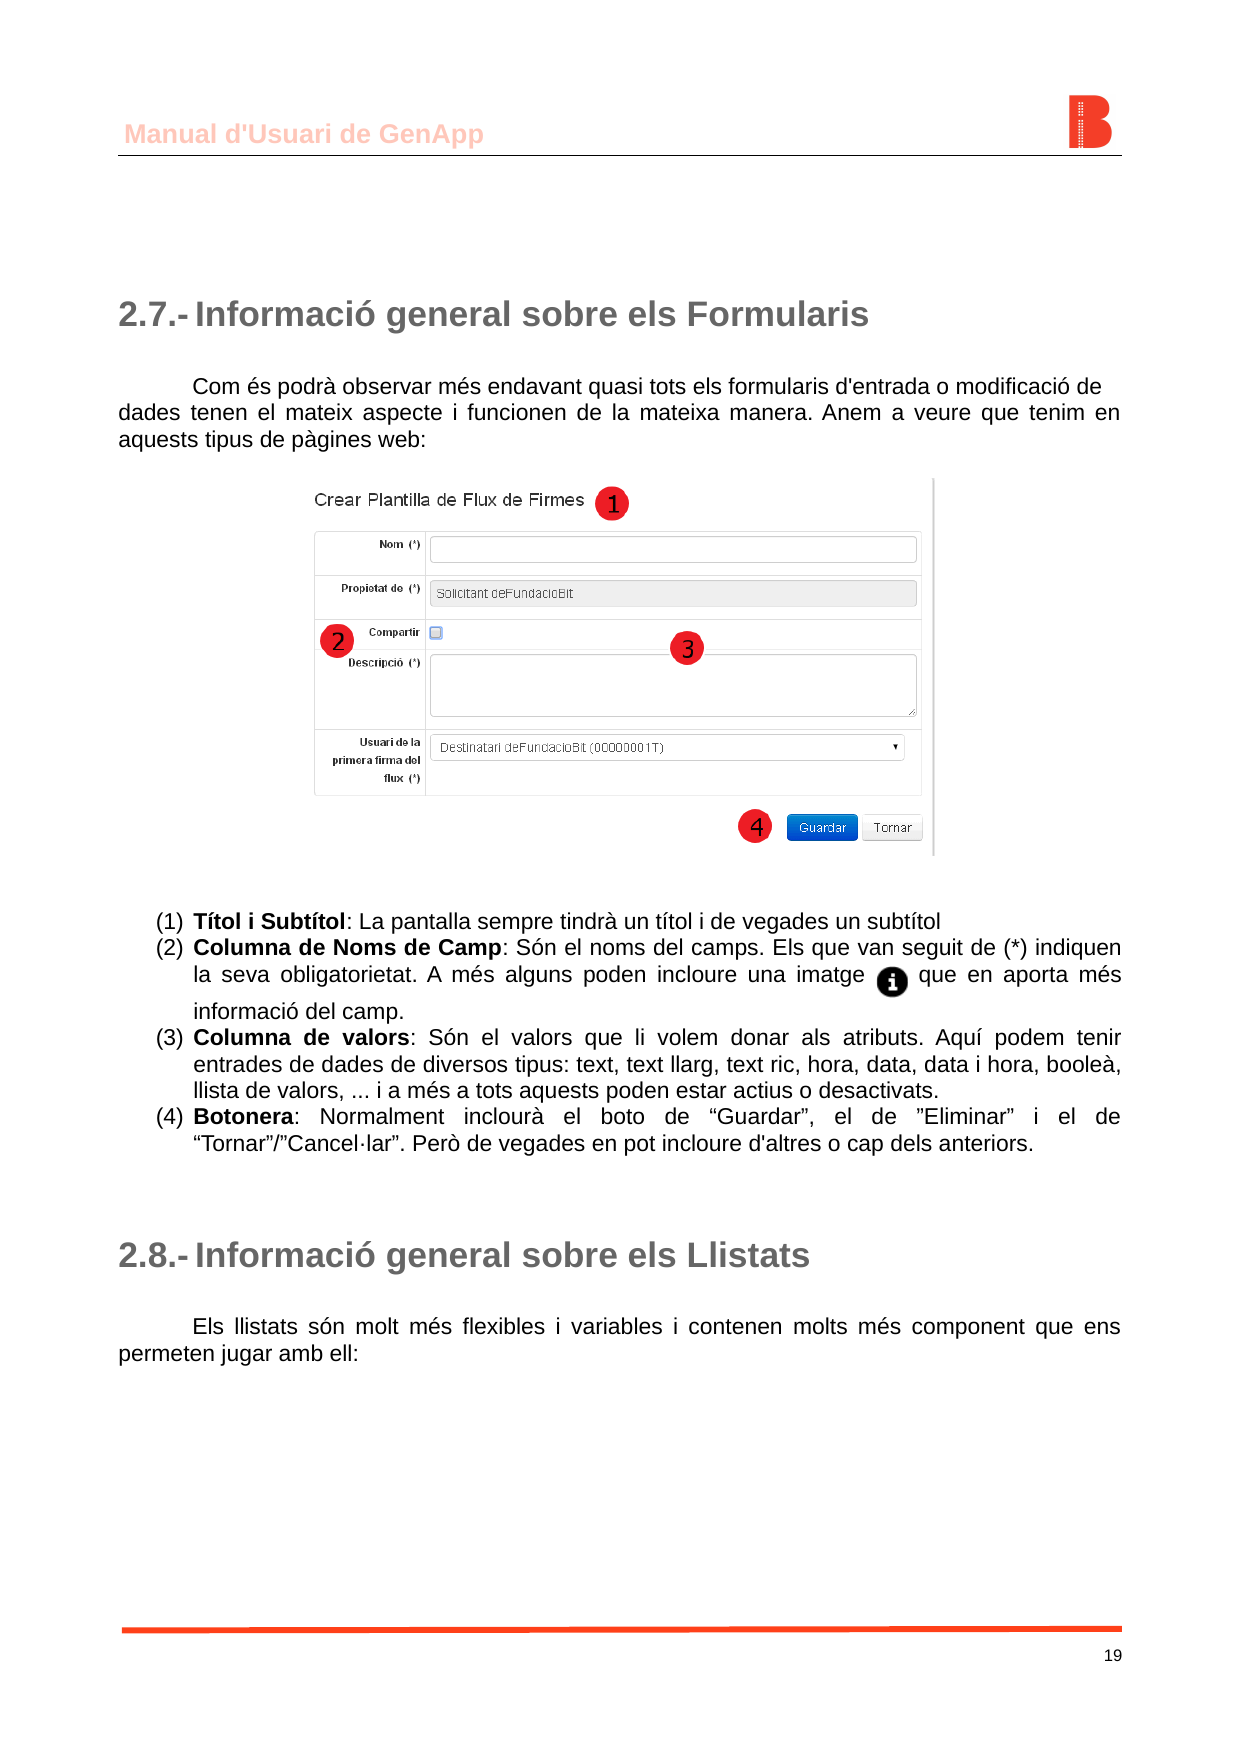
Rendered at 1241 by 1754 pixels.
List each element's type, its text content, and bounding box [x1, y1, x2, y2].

list Columna de valors: Són el valors que li volem donar als atributs. Aquí podem tenir entrades de dades de diversos tipus: text, text llarg, text ric, hora, data, data i hora, booleà, llista de valors, ... i a més a tots aquests poden estar actius o desactivats. [156, 1024, 1122, 1103]
subtitle Informació general sobre els Formularis [118, 293, 1122, 334]
text dades tenen el mateix aspecte i funcionen de la mateixa manera. Anem a veure que tenim en aquests tipus de pàgines web: [118, 399, 1122, 452]
text Els llistats són molt més flexibles i variables i contenen molts més component que ens permeten jugar amb ell: [118, 1313, 1122, 1366]
list Botonera: Normalment inclourà el boto de “Guardar”, el de ”Eliminar” i el de “Tornar”/”Cancel·lar”. Però de vegades en pot incloure d'altres o cap dels anteriors. [156, 1103, 1122, 1156]
picture [876, 966, 908, 998]
subtitle Informació general sobre els Llistats [118, 1234, 1122, 1274]
picture [1063, 94, 1117, 150]
list Títol i Subtítol: La pantalla sempre tindrà un títol i de vegades un subtítol [156, 908, 1122, 934]
list Columna de Noms de Camp: Són el noms del camps. Els que van seguit de (*) indiquen la seva obligatorietat. A més alguns poden incloure una imatge que en aporta més informació del camp. [156, 934, 1122, 1024]
picture [301, 478, 939, 856]
text Com és podrà observar més endavant quasi tots els formularis d'entrada o modificació de [118, 373, 1122, 399]
